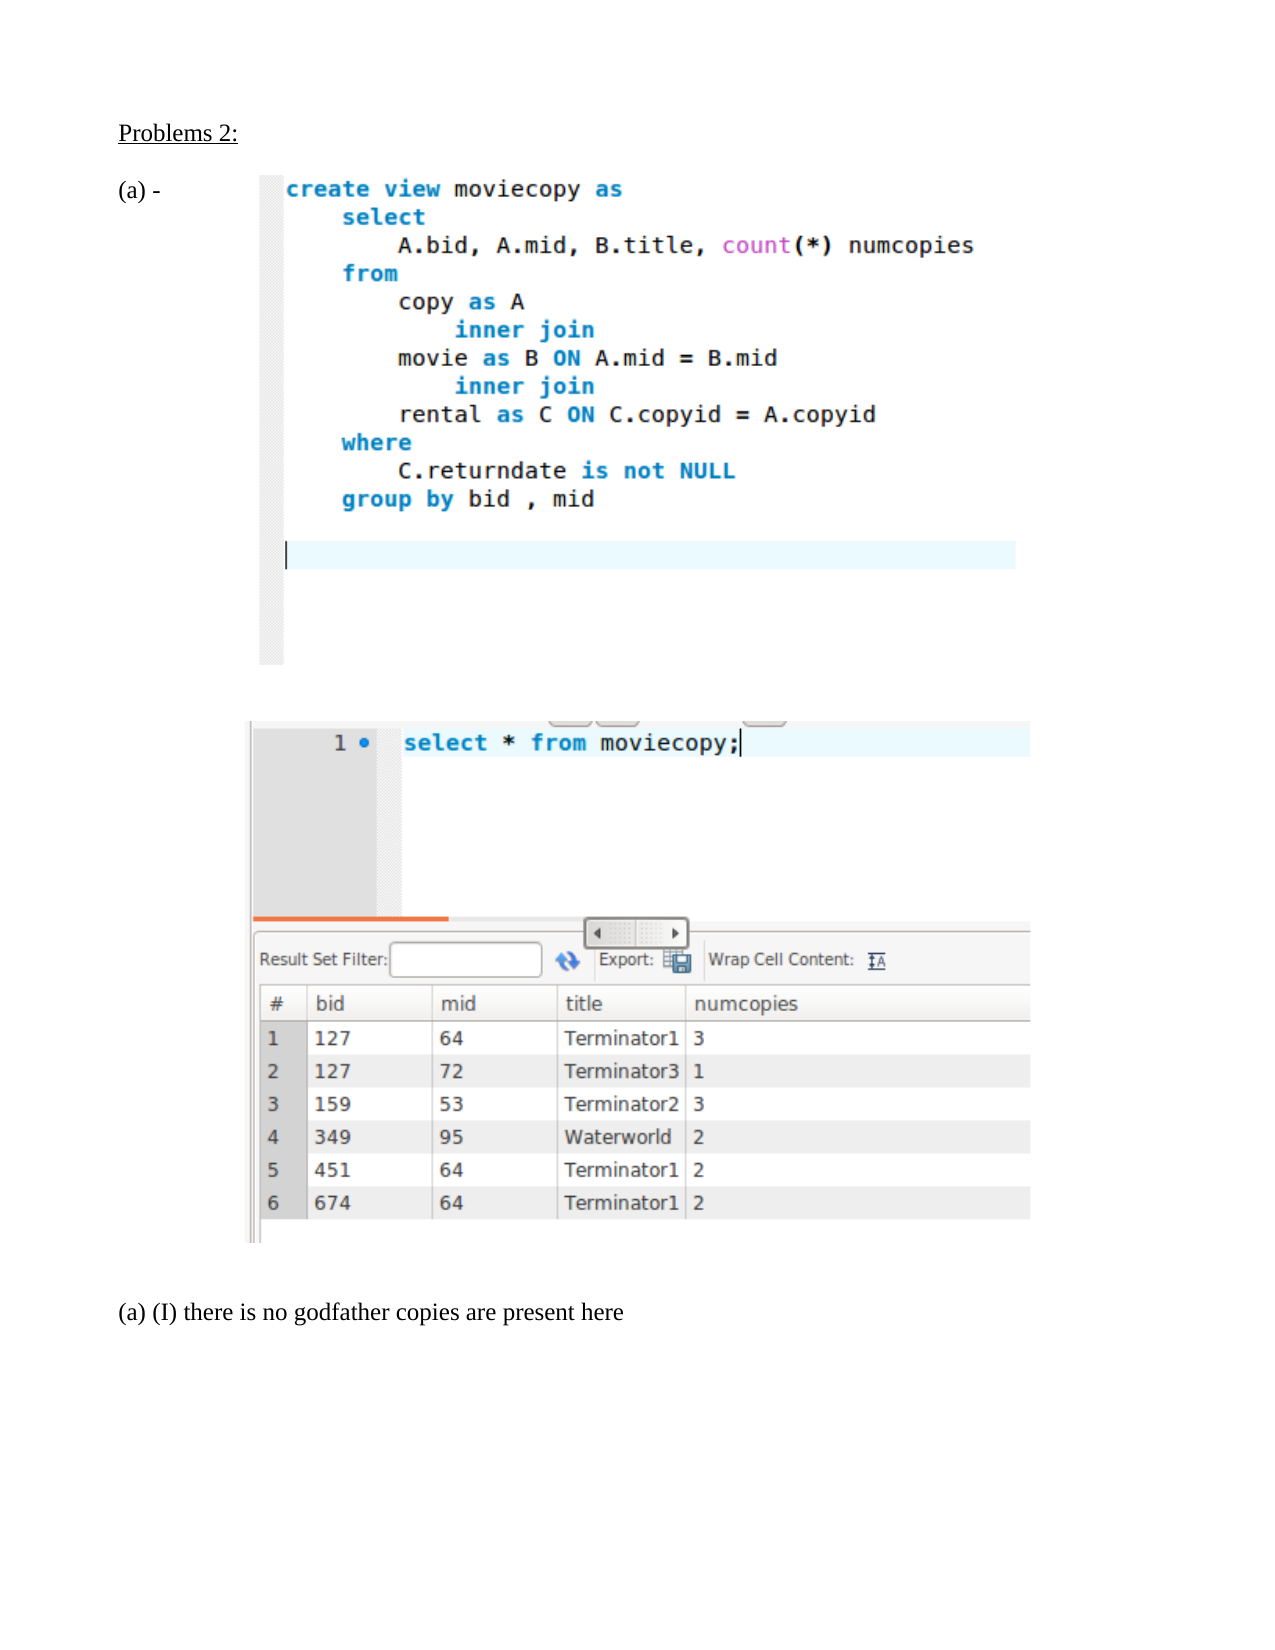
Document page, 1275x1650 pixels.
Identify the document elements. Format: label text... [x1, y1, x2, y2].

picture [244, 721, 1031, 1243]
text Problems 2: [118, 118, 1157, 147]
text [1016, 176, 1157, 204]
text (a) (I) there is no godfather copies are present here [118, 1297, 1157, 1326]
picture [259, 175, 1016, 665]
text (a) - [118, 176, 259, 204]
